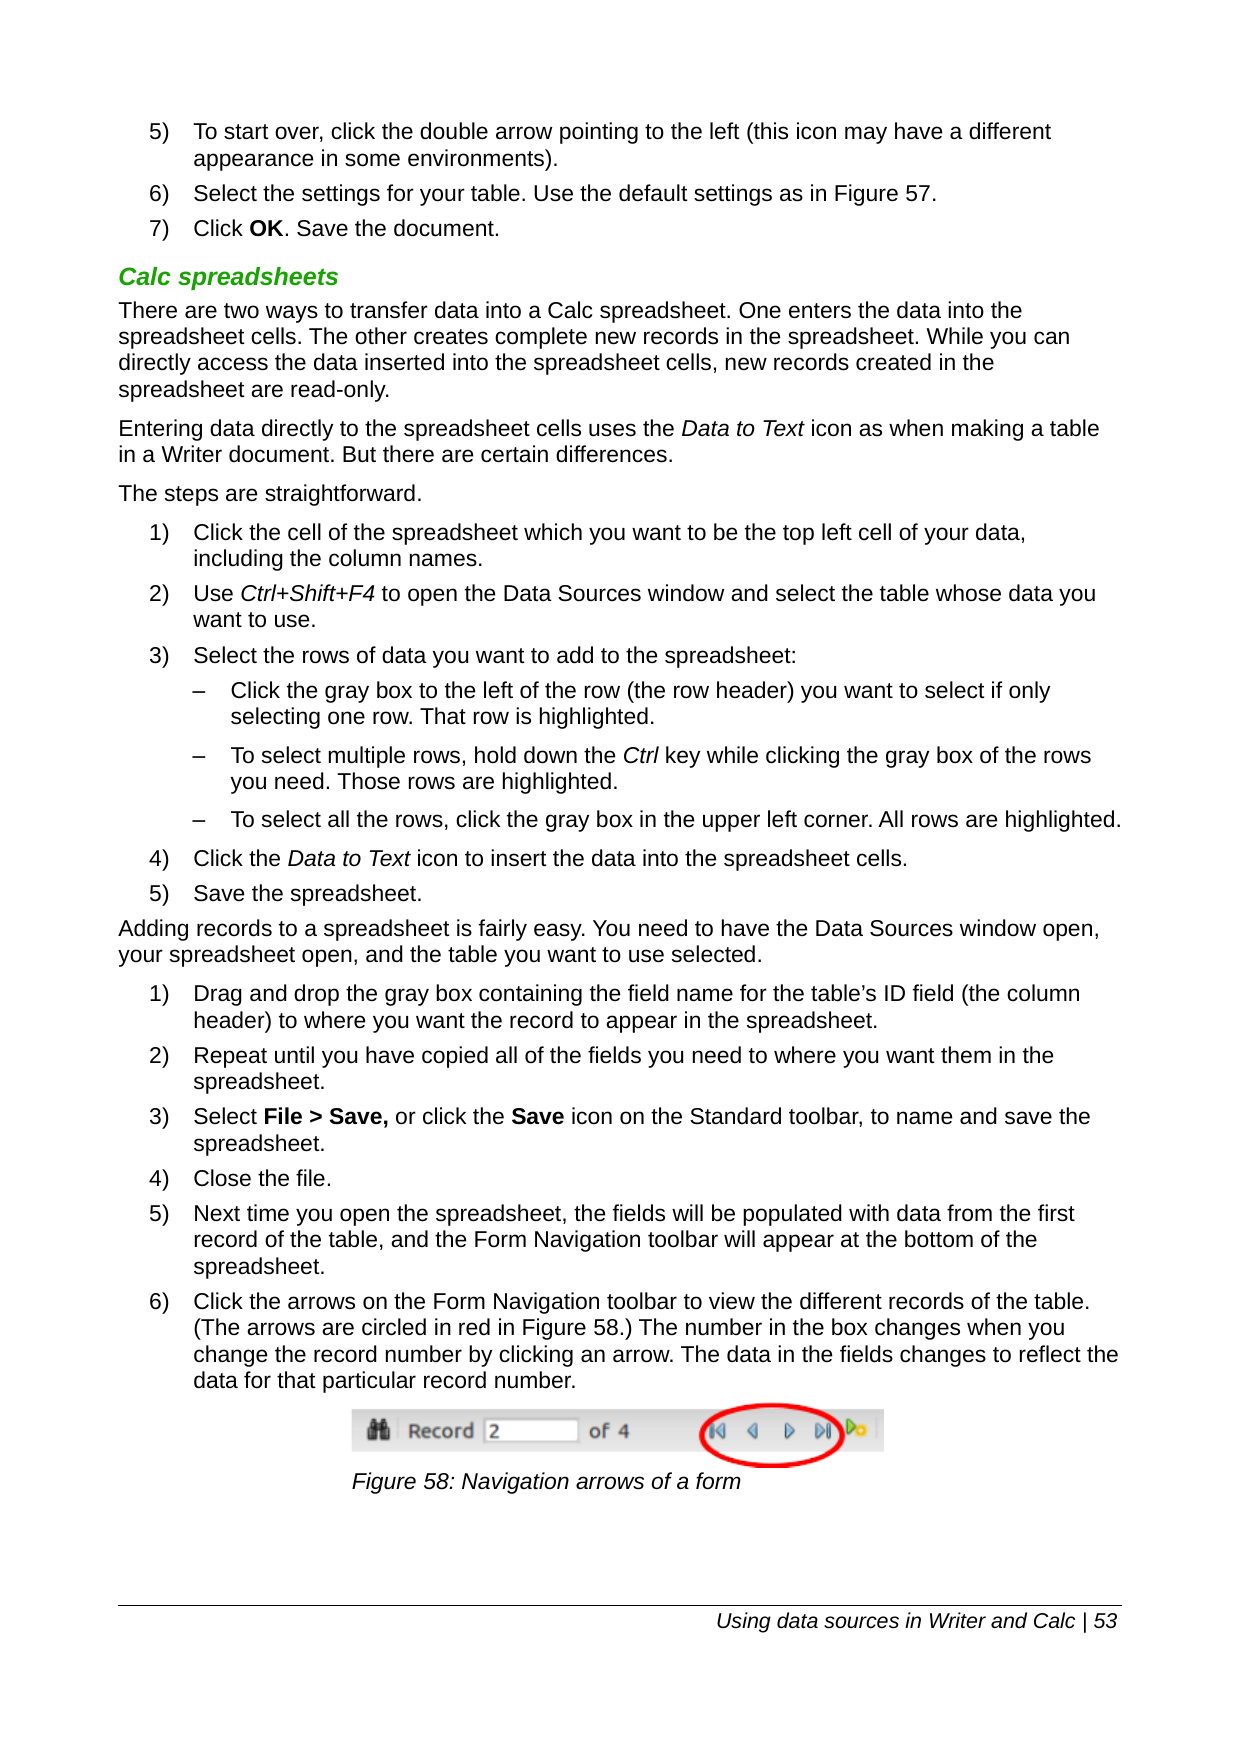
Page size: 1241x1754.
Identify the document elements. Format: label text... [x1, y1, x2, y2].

list To start over, click the double arrow pointing to the left (this icon may have a different appearance in some environments). [169, 118, 1122, 171]
list Click OK. Save the document. [169, 215, 1122, 241]
list To select multiple rows, hold down the Ctrl key while clicking the gray box of the rows you need. Those rows are highlighted. [192, 742, 1122, 794]
subtitle Calc spreadsheets [118, 262, 1122, 291]
list Click the gray box to the left of the row (the row header) you want to select if only selecting one row. That row is highlighted. [192, 677, 1122, 729]
text Entering data directly to the spreadsheet cells uses the Data to Text icon as when making a table in a Writer document. But there are certain differences. [118, 414, 1122, 467]
list Next time you open the spreadsheet, the fields will be populated with data from the first record of the table, and the Form Navigation toolbar will appear at the bottom of the spreadsheet. [169, 1200, 1122, 1279]
list Select the settings for your table. Use the default settings as in Figure 57. [169, 180, 1122, 206]
list Select the rows of data you want to add to the spreadsheet: [169, 642, 1122, 668]
list To select all the rows, click the gray box in the upper left corner. All rows are highlighted. [192, 806, 1122, 833]
list Close the file. [169, 1165, 1122, 1191]
list Drag and drop the gray box containing the field name for the table’s ID field (the column header) to where you want the record to appear in the spreadsheet. [169, 980, 1122, 1033]
picture [351, 1402, 884, 1468]
list Click the cell of the spreadsheet which you want to be the top left cell of your data, including the column names. [169, 518, 1122, 571]
list Save the spreadsheet. [169, 880, 1122, 906]
list Click the arrows on the Form Navigation toolbar to view the different records of the table. (The arrows are circled in red in Figure 58.) The number in the box changes when you change the record number by clicking an arrow. The data in the fields changes to reflect the data for that particular record number. [169, 1288, 1122, 1393]
text There are two ways to transfer data into a Calc spreadsheet. One enters the data into the spreadsheet cells. The other creates complete new records in the spreadsheet. While you can directly access the data inserted into the spreadsheet cells, new records created in the spreadsheet are read-only. [118, 297, 1122, 402]
list Adding records to a spreadsheet is fairly easy. You need to have the Data Sources window open, your spreadsheet open, and the table you want to use selected. [118, 915, 1122, 968]
list The steps are straightforward. [118, 480, 1122, 506]
list Repeat until you have copied all of the fields you need to where you want them in the spreadsheet. [169, 1042, 1122, 1094]
list Click the Data to Text icon to insert the data into the spreadsheet cells. [169, 844, 1122, 871]
list Select File > Save, or click the Save icon on the Standard toolbar, to name and save the spreadsheet. [169, 1103, 1122, 1156]
list Use Ctrl+Shift+F4 to open the Data Sources window and select the table whose data you want to use. [169, 580, 1122, 633]
text Figure 58: Navigation arrows of a form [352, 1402, 888, 1494]
